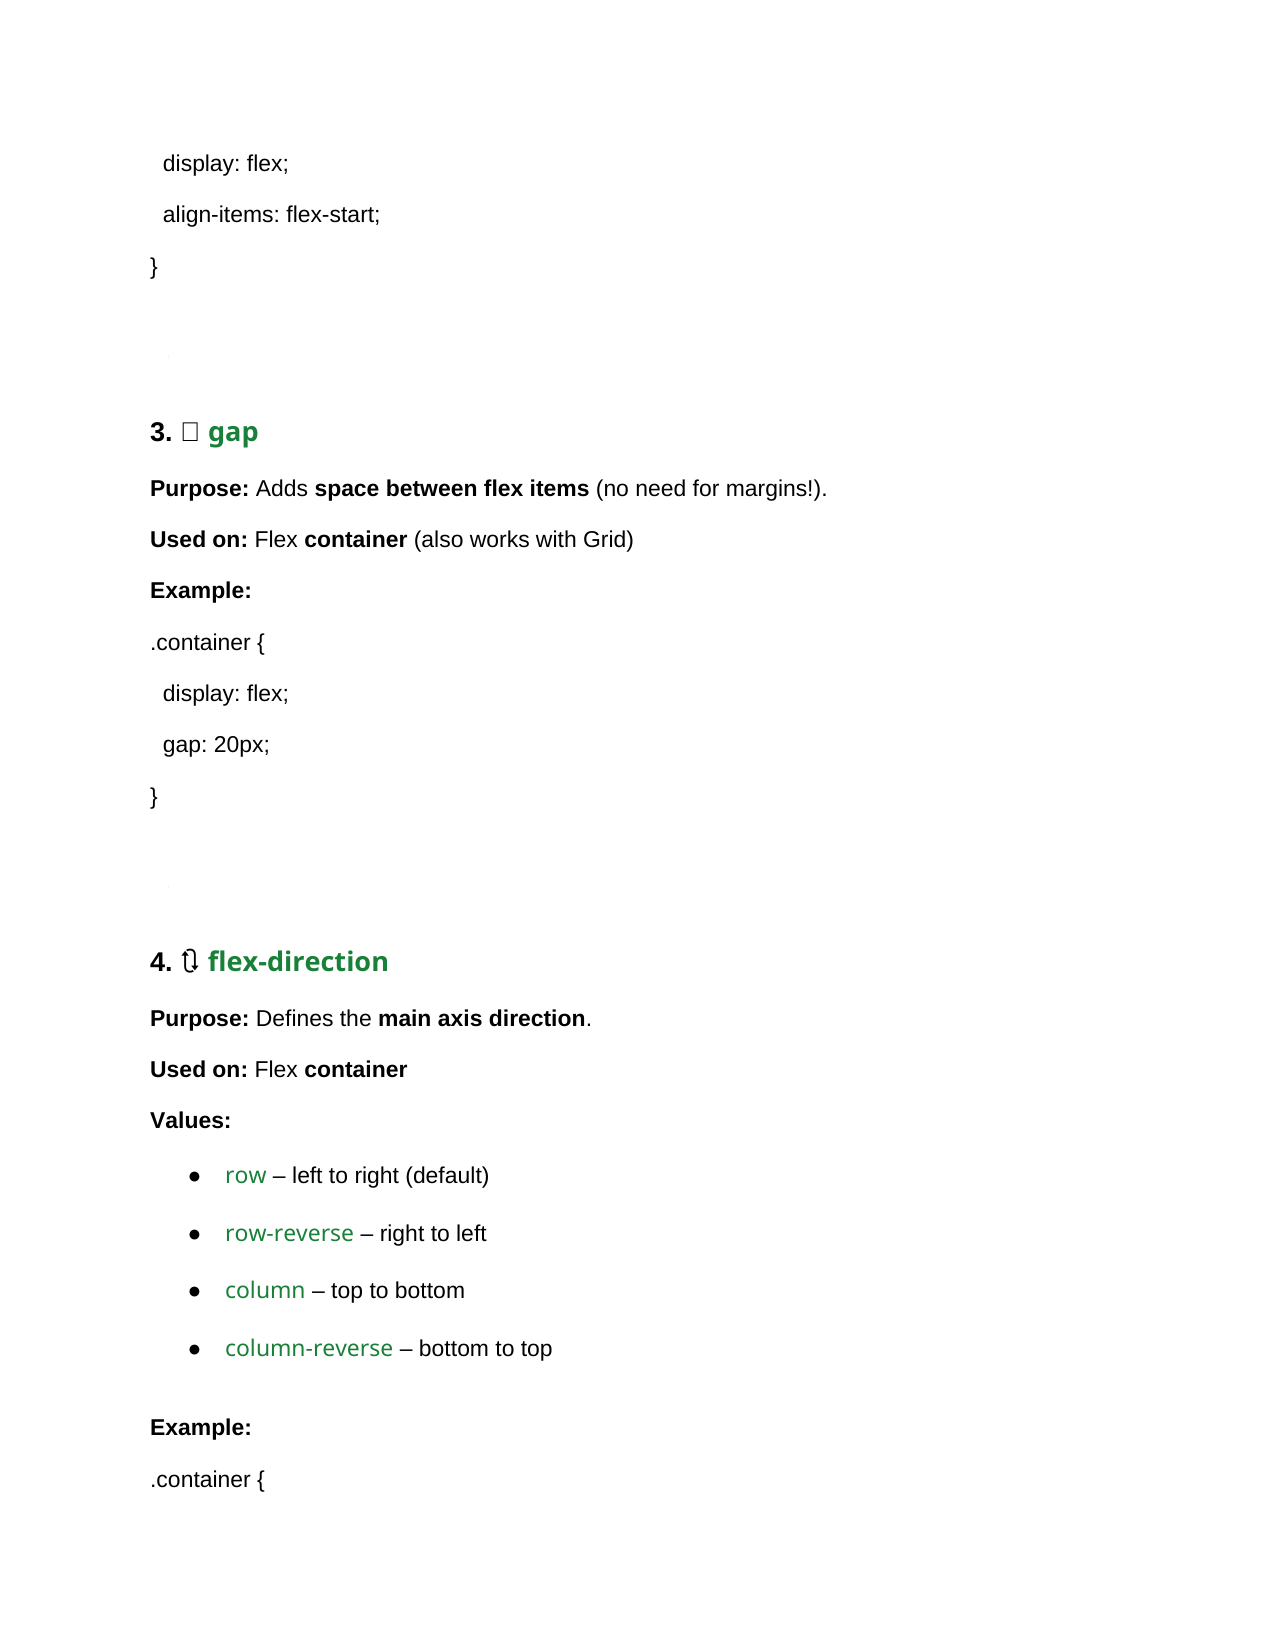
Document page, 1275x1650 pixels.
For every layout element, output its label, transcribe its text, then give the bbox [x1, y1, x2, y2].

text Purpose: Adds space between flex items (no need for margins!). [150, 475, 1125, 501]
text Example: [150, 577, 1125, 604]
text .container { [150, 1466, 1125, 1492]
text Used on: Flex container [150, 1056, 1125, 1082]
text Example: [150, 1414, 1125, 1441]
text Used on: Flex container (also works with Grid) [150, 526, 1125, 552]
text } [150, 253, 1125, 279]
text } [150, 783, 1125, 809]
text Purpose: Defines the main axis direction. [150, 1005, 1125, 1031]
text Values: [150, 1107, 1125, 1134]
list row – left to right (default) [187, 1159, 1125, 1216]
subtitle 3. 🧩 gap [150, 413, 1125, 450]
text .container { [150, 629, 1125, 655]
list column-reverse – bottom to top [187, 1332, 1125, 1389]
subtitle 4. 🔃 flex-direction [150, 943, 1125, 980]
text align-items: flex-start; [150, 201, 1125, 228]
list row-reverse – right to left [187, 1216, 1125, 1274]
text display: flex; [150, 150, 1125, 176]
list column – top to bottom [187, 1274, 1125, 1332]
text display: flex; [150, 680, 1125, 706]
text gap: 20px; [150, 731, 1125, 758]
